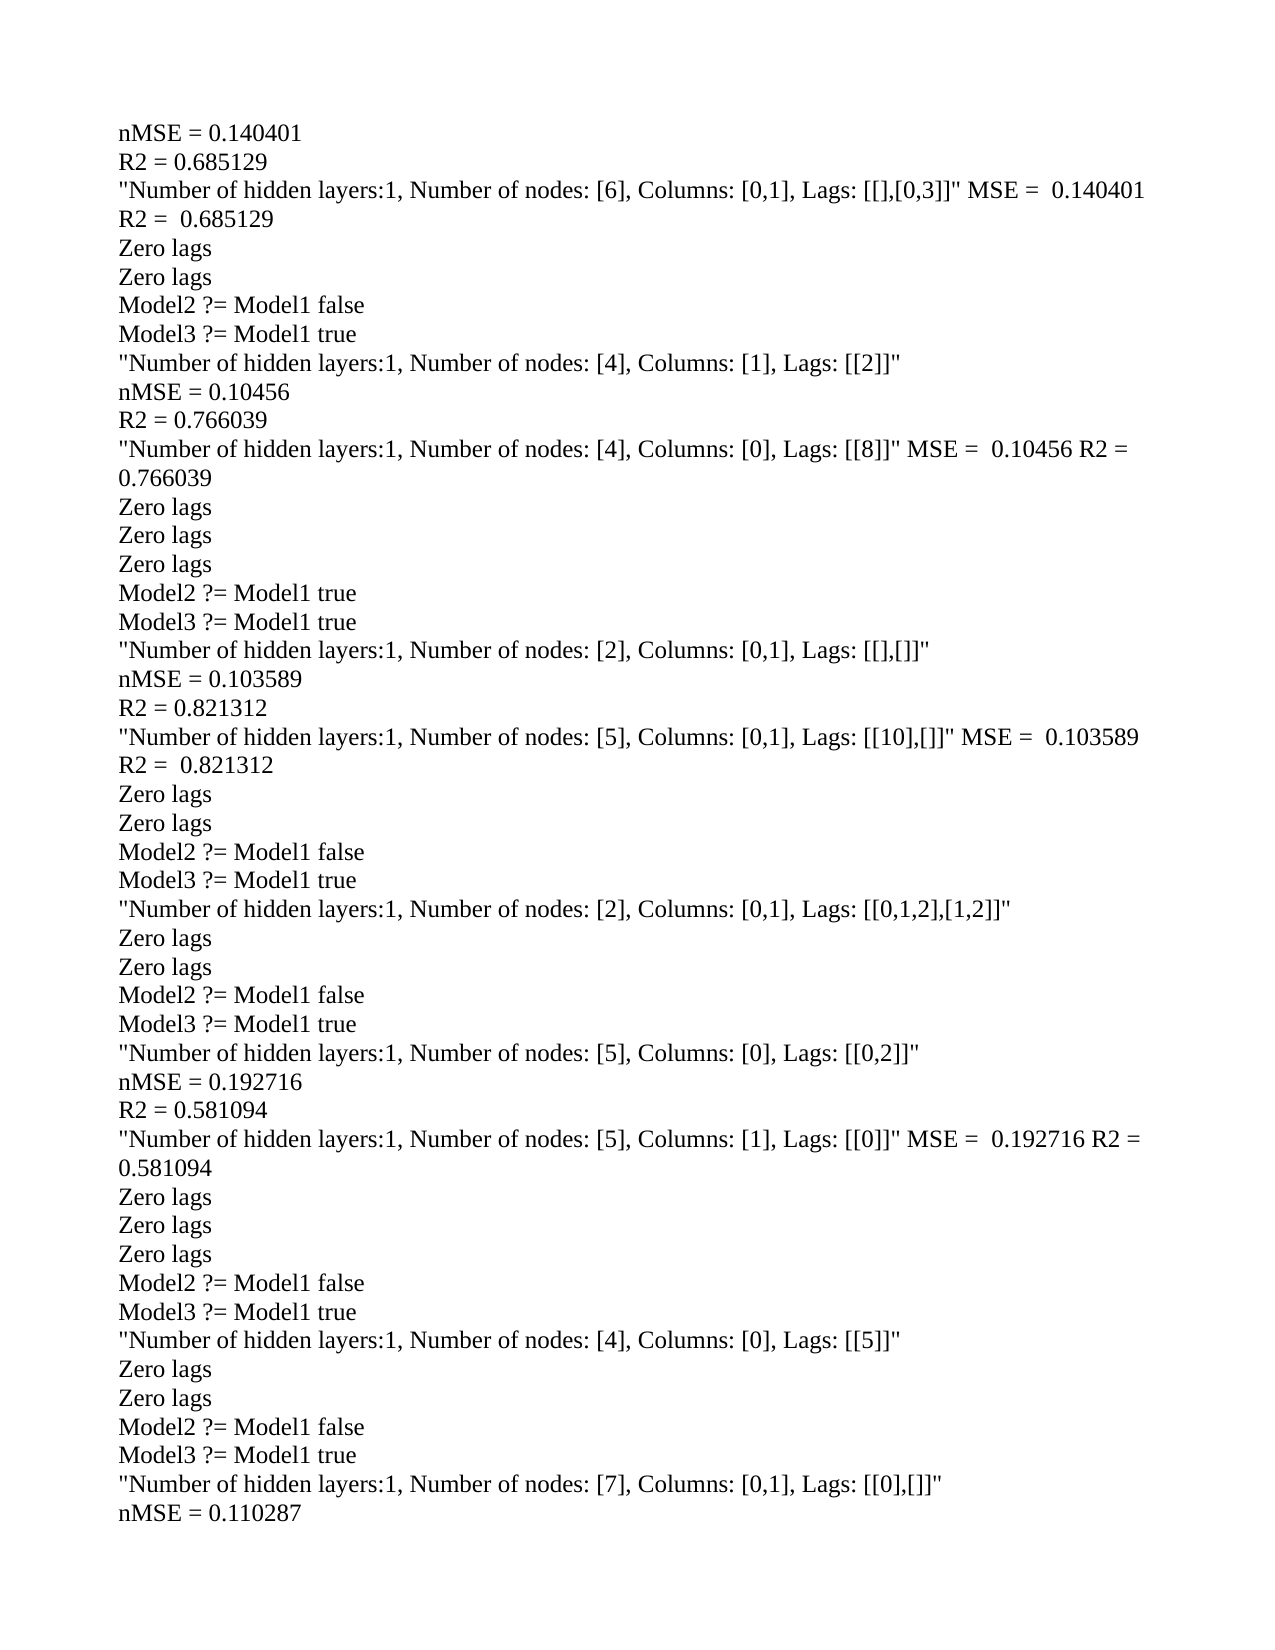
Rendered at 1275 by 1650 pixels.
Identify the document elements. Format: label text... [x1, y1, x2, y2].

text Zero lags [118, 521, 1157, 549]
text Zero lags [118, 808, 1157, 837]
text Zero lags [118, 779, 1157, 808]
text Model3 ?= Model1 true [118, 1441, 1157, 1469]
text Zero lags [118, 1383, 1157, 1412]
text Zero lags [118, 1239, 1157, 1268]
text R2 = 0.821312 [118, 693, 1157, 722]
text Zero lags [118, 952, 1157, 981]
text Model3 ?= Model1 true [118, 866, 1157, 894]
text Zero lags [118, 1354, 1157, 1383]
text R2 = 0.766039 [118, 406, 1157, 434]
text Model3 ?= Model1 true [118, 319, 1157, 348]
text "Number of hidden layers:1, Number of nodes: [4], Columns: [0], Lags: [[5]]" [118, 1326, 1157, 1354]
text "Number of hidden layers:1, Number of nodes: [6], Columns: [0,1], Lags: [[],[0,3]]" MSE = 0.140401 R2 = 0.685129 [118, 176, 1157, 233]
text "Number of hidden layers:1, Number of nodes: [2], Columns: [0,1], Lags: [[0,1,2],[1,2]]" [118, 894, 1157, 923]
text nMSE = 0.10456 [118, 377, 1157, 406]
text Zero lags [118, 262, 1157, 291]
text nMSE = 0.103589 [118, 664, 1157, 693]
text Model2 ?= Model1 false [118, 981, 1157, 1009]
text "Number of hidden layers:1, Number of nodes: [4], Columns: [0], Lags: [[8]]" MSE = 0.10456 R2 = 0.766039 [118, 434, 1157, 492]
text nMSE = 0.140401 [118, 118, 1157, 147]
text Model2 ?= Model1 false [118, 1268, 1157, 1297]
text R2 = 0.685129 [118, 147, 1157, 176]
text "Number of hidden layers:1, Number of nodes: [5], Columns: [0,1], Lags: [[10],[]]" MSE = 0.103589 R2 = 0.821312 [118, 722, 1157, 779]
text Model2 ?= Model1 false [118, 291, 1157, 319]
text Zero lags [118, 923, 1157, 952]
text nMSE = 0.192716 [118, 1067, 1157, 1096]
text Model3 ?= Model1 true [118, 1297, 1157, 1326]
text "Number of hidden layers:1, Number of nodes: [2], Columns: [0,1], Lags: [[],[]]" [118, 636, 1157, 664]
text Zero lags [118, 549, 1157, 578]
text Zero lags [118, 233, 1157, 262]
text "Number of hidden layers:1, Number of nodes: [7], Columns: [0,1], Lags: [[0],[]]" [118, 1469, 1157, 1498]
text Model2 ?= Model1 false [118, 1412, 1157, 1441]
text "Number of hidden layers:1, Number of nodes: [5], Columns: [0], Lags: [[0,2]]" [118, 1038, 1157, 1067]
text nMSE = 0.110287 [118, 1498, 1157, 1527]
text Model2 ?= Model1 false [118, 837, 1157, 866]
text "Number of hidden layers:1, Number of nodes: [4], Columns: [1], Lags: [[2]]" [118, 348, 1157, 377]
text Model3 ?= Model1 true [118, 607, 1157, 636]
text Model2 ?= Model1 true [118, 578, 1157, 607]
text Zero lags [118, 1182, 1157, 1211]
text Zero lags [118, 1211, 1157, 1239]
text "Number of hidden layers:1, Number of nodes: [5], Columns: [1], Lags: [[0]]" MSE = 0.192716 R2 = 0.581094 [118, 1124, 1157, 1182]
text R2 = 0.581094 [118, 1096, 1157, 1124]
text Zero lags [118, 492, 1157, 521]
text Model3 ?= Model1 true [118, 1009, 1157, 1038]
